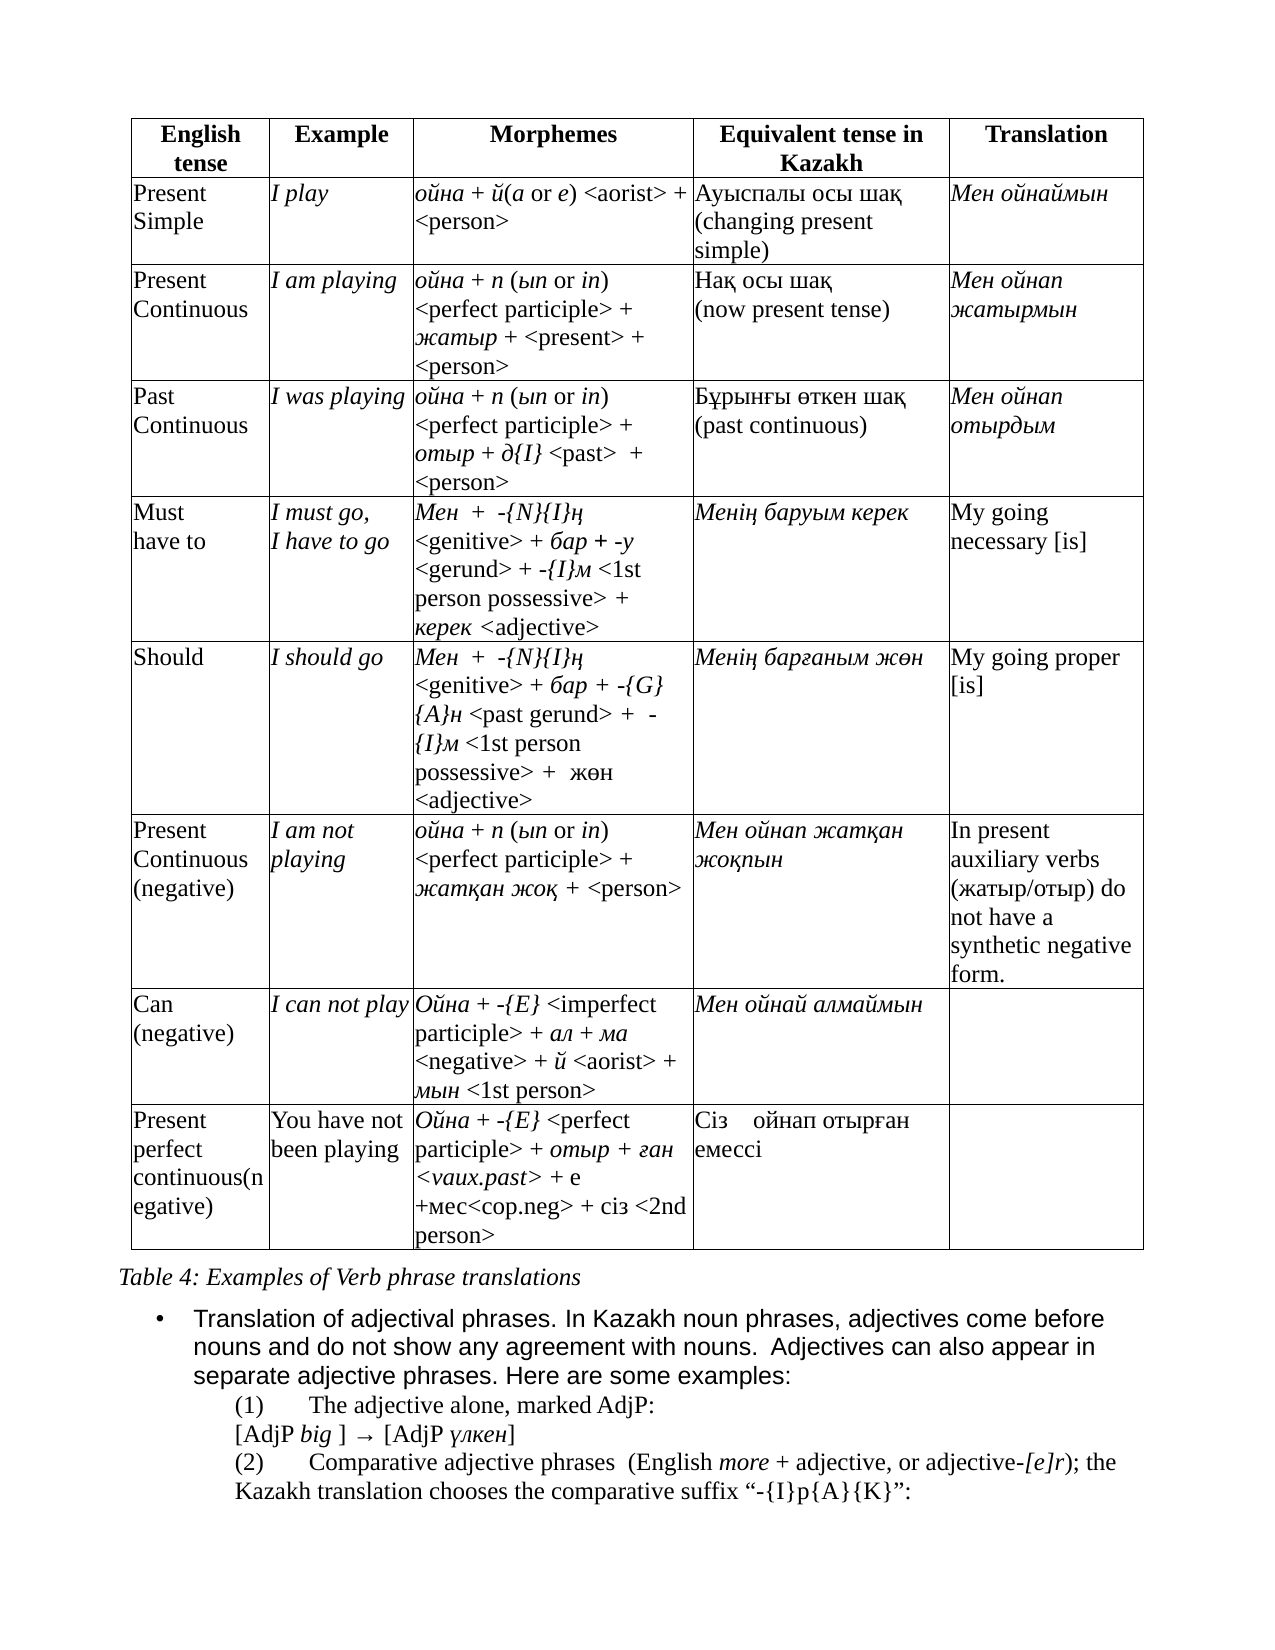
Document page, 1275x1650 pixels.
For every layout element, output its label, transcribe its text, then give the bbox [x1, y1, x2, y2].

table_cell I am playing [270, 265, 413, 380]
table_cell Менің барғаным жөн [694, 642, 949, 814]
table_cell Сіз ойнап отырған емессі [694, 1105, 949, 1249]
table_cell My going necessary [is] [950, 497, 1143, 641]
text [AdjP big ] → [AdjP үлкен] [234, 1419, 1157, 1447]
table_cell [950, 1105, 1143, 1249]
subtitle Translation of adjectival phrases. In Kazakh noun phrases, adjectives come before nouns and do not show any agreement with nouns. Adjectives can also appear in separate adjective phrases. Here are some examples: [156, 1303, 1157, 1390]
table_header Example [270, 119, 413, 177]
table_cell Present Continuous [132, 265, 269, 380]
table_cell Мен + -{N}{I}ң <genitive> + бар + -{G}{A}н <past gerund> + -{I}м <1st person possessive> + жөн <adjective> [414, 642, 693, 814]
table_cell [950, 989, 1143, 1104]
table_cell Present Continuous (negative) [132, 815, 269, 988]
table_cell I must go, I have to go [270, 497, 413, 641]
table_cell I was playing [270, 381, 413, 496]
table_header English tense [132, 119, 269, 177]
table_cell Мен ойнай алмаймын [694, 989, 949, 1104]
list Comparative adjective phrases (English more + adjective, or adjective-[e]r); the Kazakh translation chooses the comparative suffix “-{I}р{A}{K}”: [234, 1447, 1157, 1505]
table_cell Ойна + -{E} <perfect participle> + отыр + ған <vaux.past> + e +мес<cop.neg> + сіз <2nd person> [414, 1105, 693, 1249]
table_cell Ойна + -{E} <imperfect participle> + ал + ма <negative> + й <aorist> + мын <1st person> [414, 989, 693, 1104]
table_cell Менің баруым керек [694, 497, 949, 641]
table_cell I can not play [270, 989, 413, 1104]
table_cell Мен ойнап отырдым [950, 381, 1143, 496]
table_cell Мен + -{N}{I}ң <genitive> + бар + -y <gerund> + -{I}м <1st person possessive> + керек <adjective> [414, 497, 693, 641]
table_cell ойна + п (ып or іп) <perfect participle> + жатыр + <present> + <person> [414, 265, 693, 380]
table_cell I play [270, 178, 413, 264]
list The adjective alone, marked AdjP: [234, 1390, 1157, 1419]
table_cell Ауыспалы осы шақ (changing present simple) [694, 178, 949, 264]
table_header Morphemes [414, 119, 693, 177]
table_cell I should go [270, 642, 413, 814]
table_header Translation [950, 119, 1143, 177]
table_cell Can (negative) [132, 989, 269, 1104]
table_cell Мен ойнап жатырмын [950, 265, 1143, 380]
table_cell Present Simple [132, 178, 269, 264]
table_cell Past Continuous [132, 381, 269, 496]
table_cell Must have to [132, 497, 269, 641]
table_cell ойна + й(а or е) <aorist> + <person> [414, 178, 693, 264]
table_cell You have not been playing [270, 1105, 413, 1249]
table_cell ойна + п (ып or іп) <perfect participle> + отыр + д{I} <past> + <person> [414, 381, 693, 496]
table_cell Бұрынғы өткен шақ (past continuous) [694, 381, 949, 496]
table_cell Present perfect continuous(negative) [132, 1105, 269, 1249]
table_cell Нақ осы шақ (now present tense) [694, 265, 949, 380]
table_cell Should [132, 642, 269, 814]
text Table 4: Examples of Verb phrase translations [118, 1262, 1157, 1291]
table_cell Мен ойнаймын [950, 178, 1143, 264]
table_cell In present auxiliary verbs (жатыр/отыр) do not have a synthetic negative form. [950, 815, 1143, 988]
table_cell Мен ойнап жатқан жоқпын [694, 815, 949, 988]
table_header Equivalent tense in Kazakh [694, 119, 949, 177]
table_cell I am not playing [270, 815, 413, 988]
table_cell ойна + п (ып or іп) <perfect participle> + жатқан жоқ + <person> [414, 815, 693, 988]
table_cell My going proper [is] [950, 642, 1143, 814]
